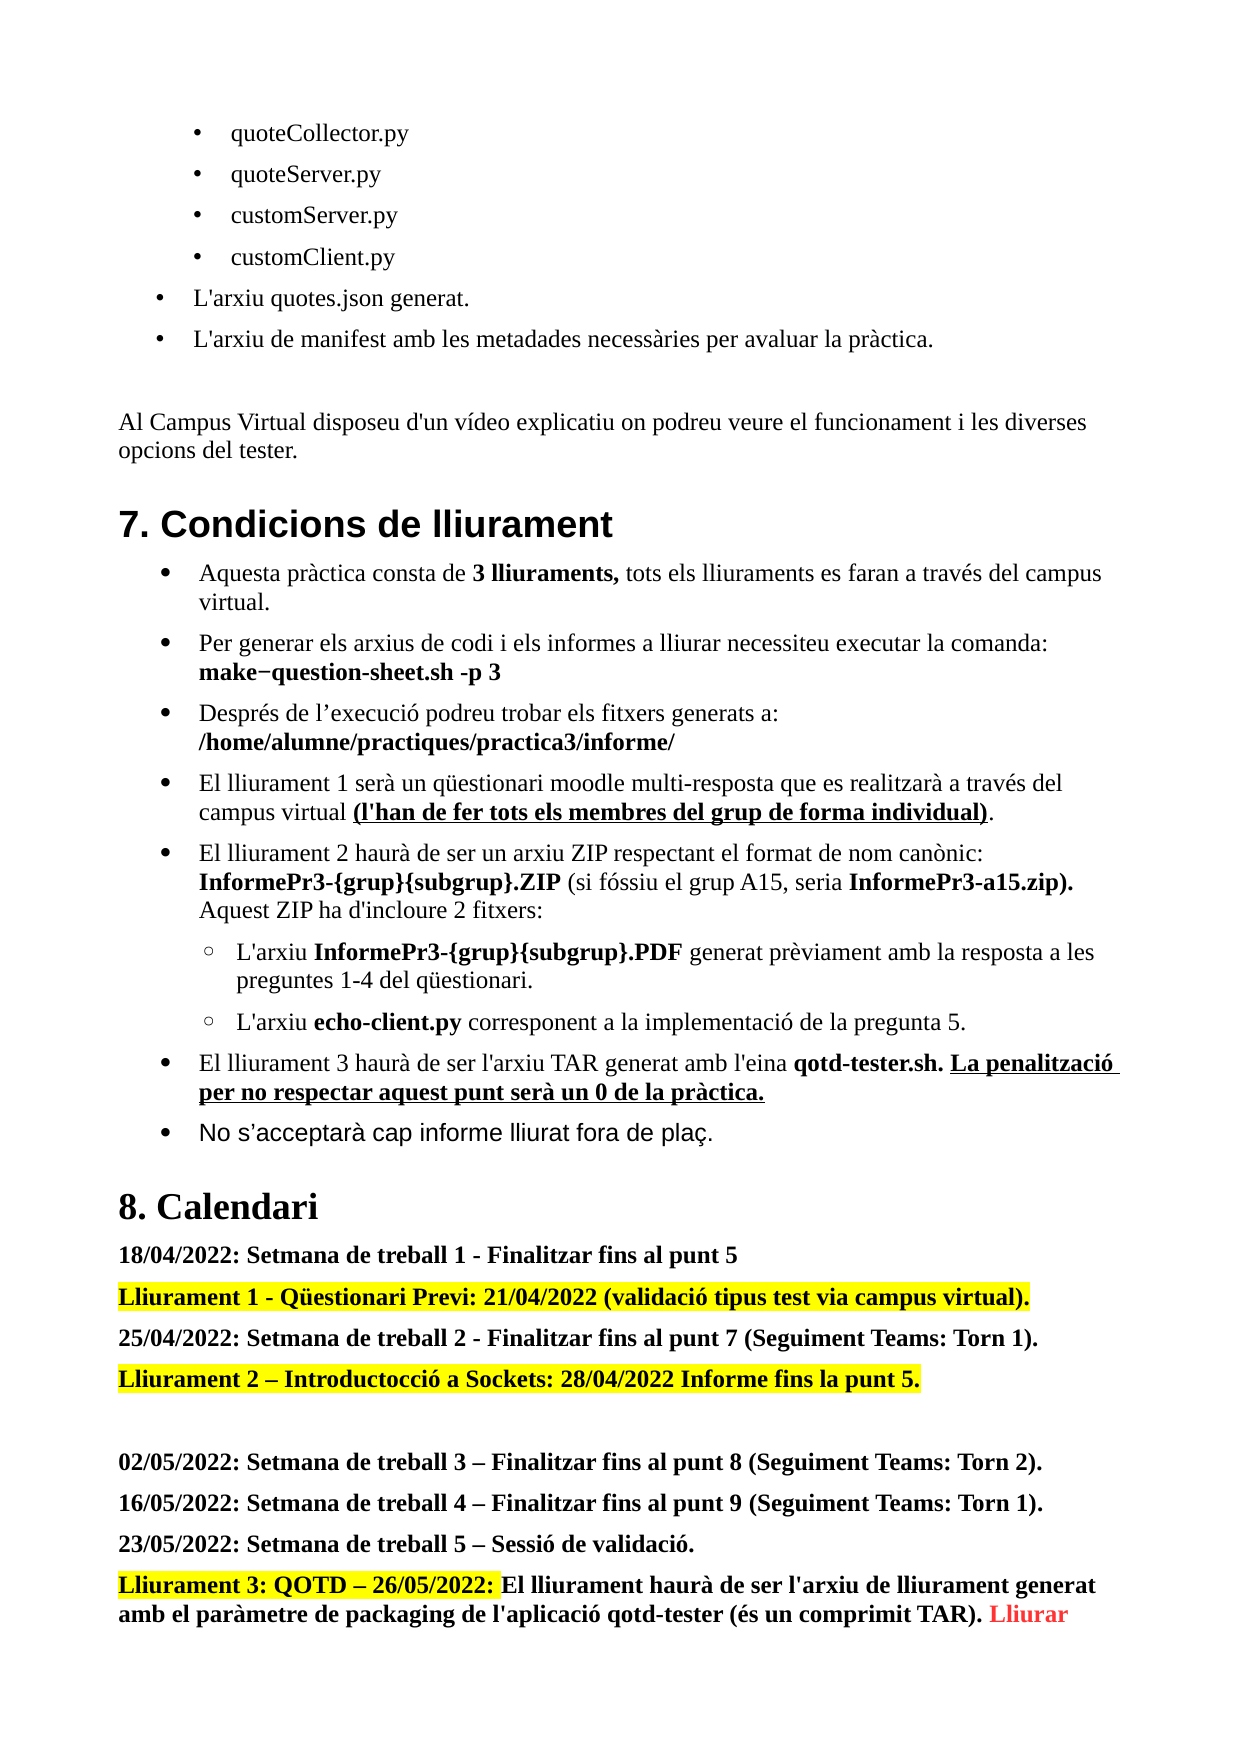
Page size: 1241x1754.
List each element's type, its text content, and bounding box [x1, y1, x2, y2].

list L'arxiu InformePr3-{grup}{subgrup}.PDF generat prèviament amb la resposta a les preguntes 1-4 del qüestionari. [199, 937, 1122, 994]
list El lliurament 2 haurà de ser un arxiu ZIP respectant el format de nom canònic: InformePr3-{grup}{subgrup}.ZIP (si fóssiu el grup A15, seria InformePr3-a15.zip). Aquest ZIP ha d'incloure 2 fitxers: [161, 838, 1122, 924]
list L'arxiu echo-client.py corresponent a la implementació de la pregunta 5. [199, 1007, 1122, 1036]
list L'arxiu quotes.json generat. [156, 283, 1122, 312]
list Per generar els arxius de codi i els informes a lliurar necessiteu executar la comanda: make−question-sheet.sh -p 3 [161, 628, 1122, 686]
text Lliurament 1 - Qüestionari Previ: 21/04/2022 (validació tipus test via campus virtual). [118, 1282, 1122, 1311]
text Lliurament 3: QOTD – 26/05/2022: El lliurament haurà de ser l'arxiu de lliurament generat amb el paràmetre de packaging de l'aplicació qotd-tester (és un comprimit TAR). Lliurar [118, 1571, 1122, 1628]
text 02/05/2022: Setmana de treball 3 – Finalitzar fins al punt 8 (Seguiment Teams: Torn 2). [118, 1447, 1122, 1476]
text Lliurament 2 – Introductocció a Sockets: 28/04/2022 Informe fins la punt 5. [118, 1364, 1122, 1393]
list customClient.py [193, 242, 1122, 271]
list Aquesta pràctica consta de 3 lliuraments, tots els lliuraments es faran a través del campus virtual. [161, 558, 1122, 616]
list L'arxiu de manifest amb les metadades necessàries per avaluar la pràctica. [156, 324, 1122, 353]
text 23/05/2022: Setmana de treball 5 – Sessió de validació. [118, 1529, 1122, 1558]
text 16/05/2022: Setmana de treball 4 – Finalitzar fins al punt 9 (Seguiment Teams: Torn 1). [118, 1488, 1122, 1517]
list El lliurament 3 haurà de ser l'arxiu TAR generat amb l'eina qotd-tester.sh. La penalització per no respectar aquest punt serà un 0 de la pràctica. [161, 1048, 1122, 1106]
list No s’acceptarà cap informe lliurat fora de plaç. [161, 1118, 1122, 1147]
subtitle 8. Calendari [118, 1184, 1122, 1228]
list El lliurament 1 serà un qüestionari moodle multi-resposta que es realitzarà a través del campus virtual (l'han de fer tots els membres del grup de forma individual). [161, 768, 1122, 826]
text Al Campus Virtual disposeu d'un vídeo explicatiu on podreu veure el funcionament i les diverses opcions del tester. [118, 407, 1122, 464]
text 25/04/2022: Setmana de treball 2 - Finalitzar fins al punt 7 (Seguiment Teams: Torn 1). [118, 1323, 1122, 1352]
list quoteServer.py [193, 159, 1122, 188]
list Després de l’execució podreu trobar els fitxers generats a: /home/alumne/practiques/practica3/informe/ [161, 698, 1122, 756]
subtitle 7. Condicions de lliurament [118, 502, 1122, 546]
list quoteCollector.py [193, 118, 1122, 147]
list customServer.py [193, 201, 1122, 229]
text 18/04/2022: Setmana de treball 1 - Finalitzar fins al punt 5 [118, 1241, 1122, 1269]
